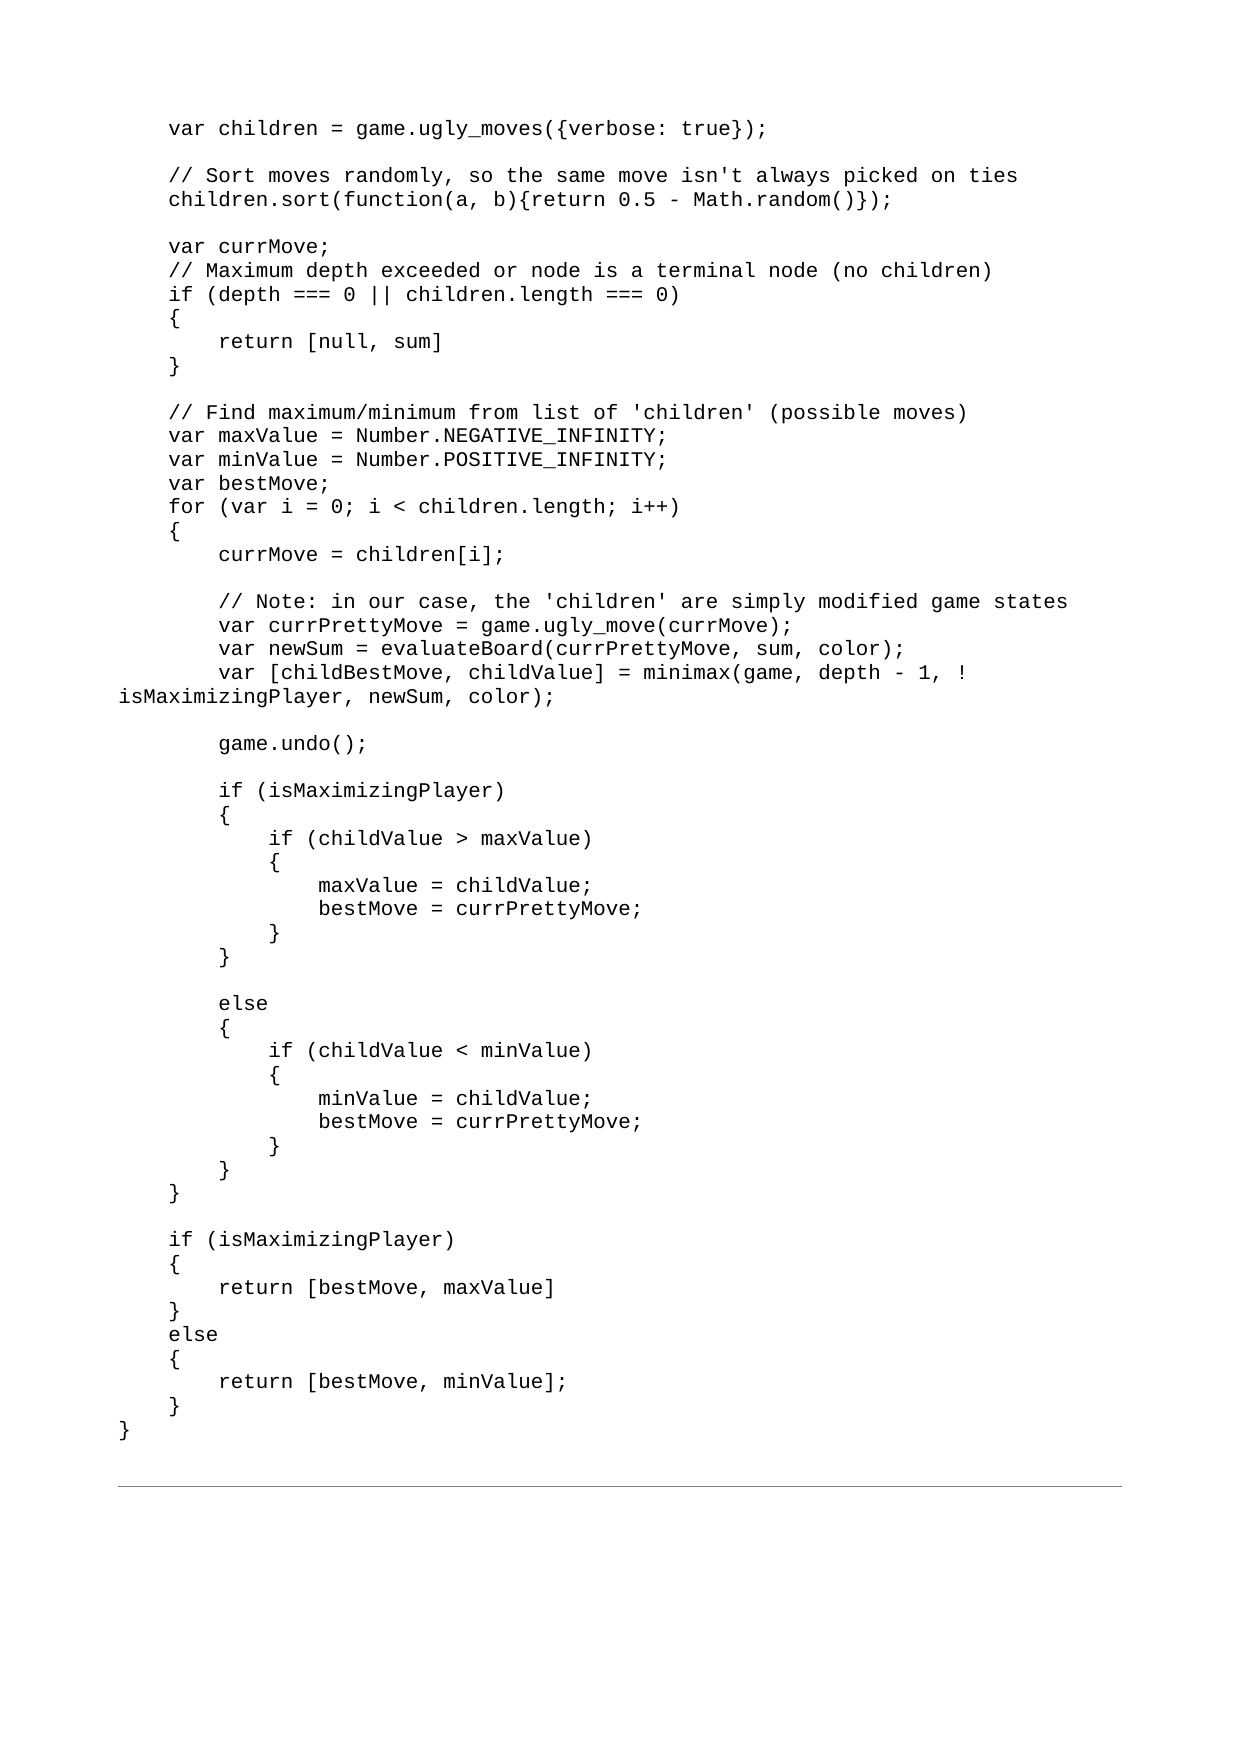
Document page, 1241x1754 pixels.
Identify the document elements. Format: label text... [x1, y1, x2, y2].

text var currMove; [118, 236, 1122, 260]
text bestMove = currPrettyMove; [118, 898, 1122, 922]
text // Find maximum/minimum from list of 'children' (possible moves) [118, 402, 1122, 426]
text { [118, 1064, 1122, 1088]
text } [118, 1182, 1122, 1206]
text { [118, 307, 1122, 331]
text { [118, 851, 1122, 875]
text for (var i = 0; i < children.length; i++) [118, 496, 1122, 520]
text // Note: in our case, the 'children' are simply modified game states [118, 591, 1122, 615]
text children.sort(function(a, b){return 0.5 - Math.random()}); [118, 189, 1122, 213]
text var minValue = Number.POSITIVE_INFINITY; [118, 449, 1122, 473]
text game.undo(); [118, 733, 1122, 757]
text } [118, 1135, 1122, 1158]
text bestMove = currPrettyMove; [118, 1111, 1122, 1135]
text } [118, 946, 1122, 969]
text } [118, 354, 1122, 378]
text { [118, 804, 1122, 827]
text return [bestMove, minValue]; [118, 1371, 1122, 1395]
text var currPrettyMove = game.ugly_move(currMove); [118, 615, 1122, 638]
text else [118, 993, 1122, 1017]
text var bestMove; [118, 473, 1122, 496]
text if (isMaximizingPlayer) [118, 780, 1122, 804]
text var [childBestMove, childValue] = minimax(game, depth - 1, !isMaximizingPlayer, newSum, color); [118, 662, 1122, 709]
text if (childValue > maxValue) [118, 827, 1122, 851]
text } [118, 1395, 1122, 1419]
text else [118, 1324, 1122, 1348]
text maxValue = childValue; [118, 875, 1122, 898]
text return [bestMove, maxValue] [118, 1277, 1122, 1300]
text var newSum = evaluateBoard(currPrettyMove, sum, color); [118, 638, 1122, 662]
text { [118, 1348, 1122, 1371]
text currMove = children[i]; [118, 544, 1122, 567]
text // Sort moves randomly, so the same move isn't always picked on ties [118, 165, 1122, 189]
text { [118, 1253, 1122, 1277]
text } [118, 1419, 1122, 1442]
text if (depth === 0 || children.length === 0) [118, 284, 1122, 307]
text if (isMaximizingPlayer) [118, 1229, 1122, 1253]
text } [118, 922, 1122, 946]
text minValue = childValue; [118, 1088, 1122, 1111]
text { [118, 1017, 1122, 1040]
text } [118, 1300, 1122, 1324]
text return [null, sum] [118, 331, 1122, 354]
text } [118, 1158, 1122, 1182]
text { [118, 520, 1122, 544]
text // Maximum depth exceeded or node is a terminal node (no children) [118, 260, 1122, 284]
text if (childValue < minValue) [118, 1040, 1122, 1064]
text var children = game.ugly_moves({verbose: true}); [118, 118, 1122, 142]
text var maxValue = Number.NEGATIVE_INFINITY; [118, 426, 1122, 449]
